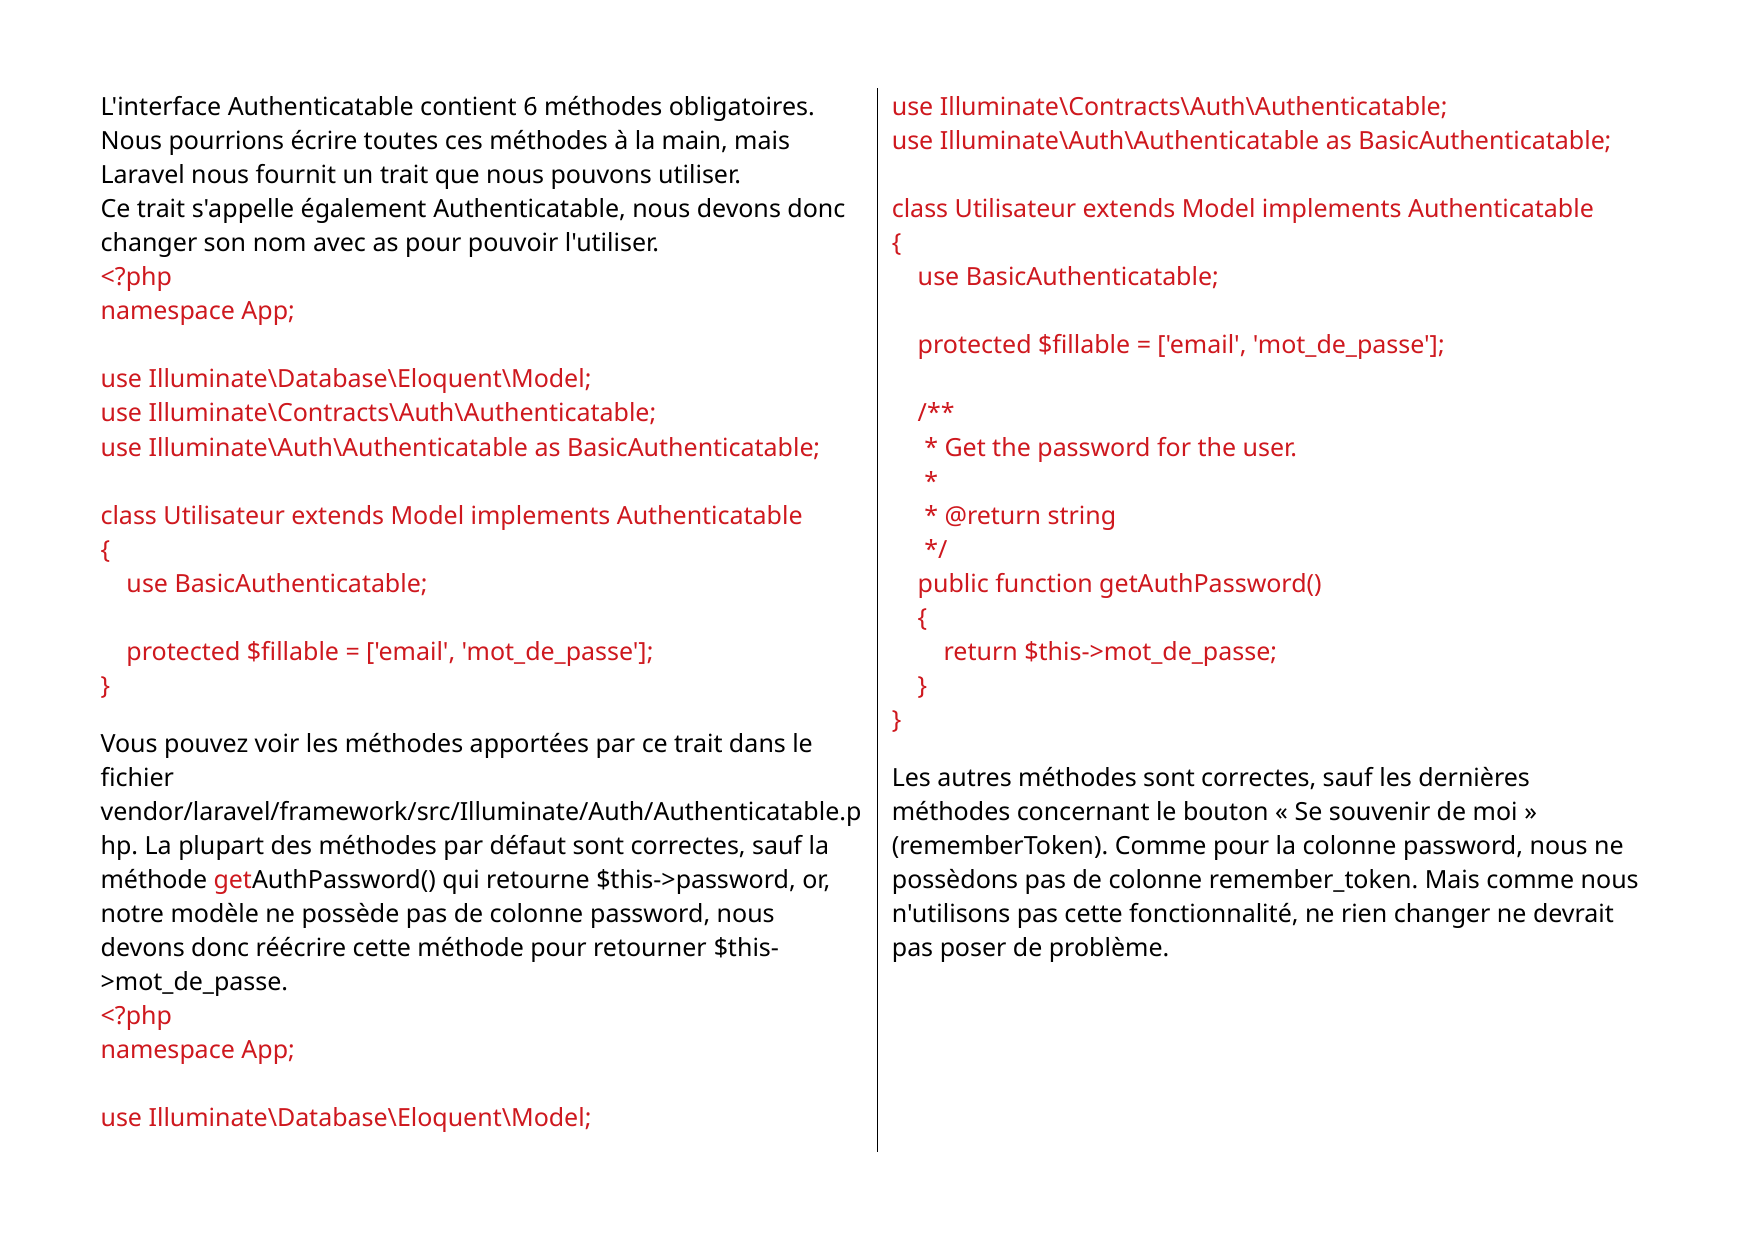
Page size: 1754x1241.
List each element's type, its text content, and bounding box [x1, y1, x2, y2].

text /** [892, 395, 1654, 429]
text } [892, 702, 1654, 736]
text use Illuminate\Database\Eloquent\Model; [100, 361, 862, 395]
text } [100, 668, 862, 702]
text * @return string [892, 497, 1654, 531]
text protected $fillable = ['email', 'mot_de_passe']; [100, 633, 862, 668]
text { [892, 225, 1654, 259]
text use Illuminate\Contracts\Auth\Authenticatable; [100, 395, 862, 429]
text } [892, 668, 1654, 702]
text Vous pouvez voir les méthodes apportées par ce trait dans le fichier vendor/laravel/framework/src/Illuminate/Auth/Authenticatable.php. La plupart des méthodes par défaut sont correctes, sauf la méthode getAuthPassword() qui retourne $this->password, or, notre modèle ne possède pas de colonne password, nous devons donc réécrire cette méthode pour retourner $this->mot_de_passe. [100, 725, 862, 998]
text namespace App; [100, 293, 862, 327]
text use BasicAuthenticatable; [892, 259, 1654, 293]
text public function getAuthPassword() [892, 565, 1654, 599]
text use Illuminate\Auth\Authenticatable as BasicAuthenticatable; [100, 429, 862, 463]
text { [892, 599, 1654, 633]
text Les autres méthodes sont correctes, sauf les dernières méthodes concernant le bouton « Se souvenir de moi » (rememberToken). Comme pour la colonne password, nous ne possèdons pas de colonne remember_token. Mais comme nous n'utilisons pas cette fonctionnalité, ne rien changer ne devrait pas poser de problème. [892, 759, 1654, 964]
text namespace App; [100, 1032, 862, 1066]
text return $this->mot_de_passe; [892, 633, 1654, 668]
text use Illuminate\Contracts\Auth\Authenticatable; [892, 88, 1654, 123]
text use BasicAuthenticatable; [100, 565, 862, 599]
text Ce trait s'appelle également Authenticatable, nous devons donc changer son nom avec as pour pouvoir l'utiliser. [100, 191, 862, 259]
text use Illuminate\Database\Eloquent\Model; [100, 1100, 862, 1134]
text * Get the password for the user. [892, 429, 1654, 463]
text class Utilisateur extends Model implements Authenticatable [100, 497, 862, 531]
text use Illuminate\Auth\Authenticatable as BasicAuthenticatable; [892, 123, 1654, 157]
text <?php [100, 998, 862, 1032]
text class Utilisateur extends Model implements Authenticatable [892, 191, 1654, 225]
text { [100, 531, 862, 565]
text protected $fillable = ['email', 'mot_de_passe']; [892, 327, 1654, 361]
text L'interface Authenticatable contient 6 méthodes obligatoires. Nous pourrions écrire toutes ces méthodes à la main, mais Laravel nous fournit un trait que nous pouvons utiliser. [100, 88, 862, 191]
text */ [892, 531, 1654, 565]
text <?php [100, 259, 862, 293]
text * [892, 463, 1654, 497]
